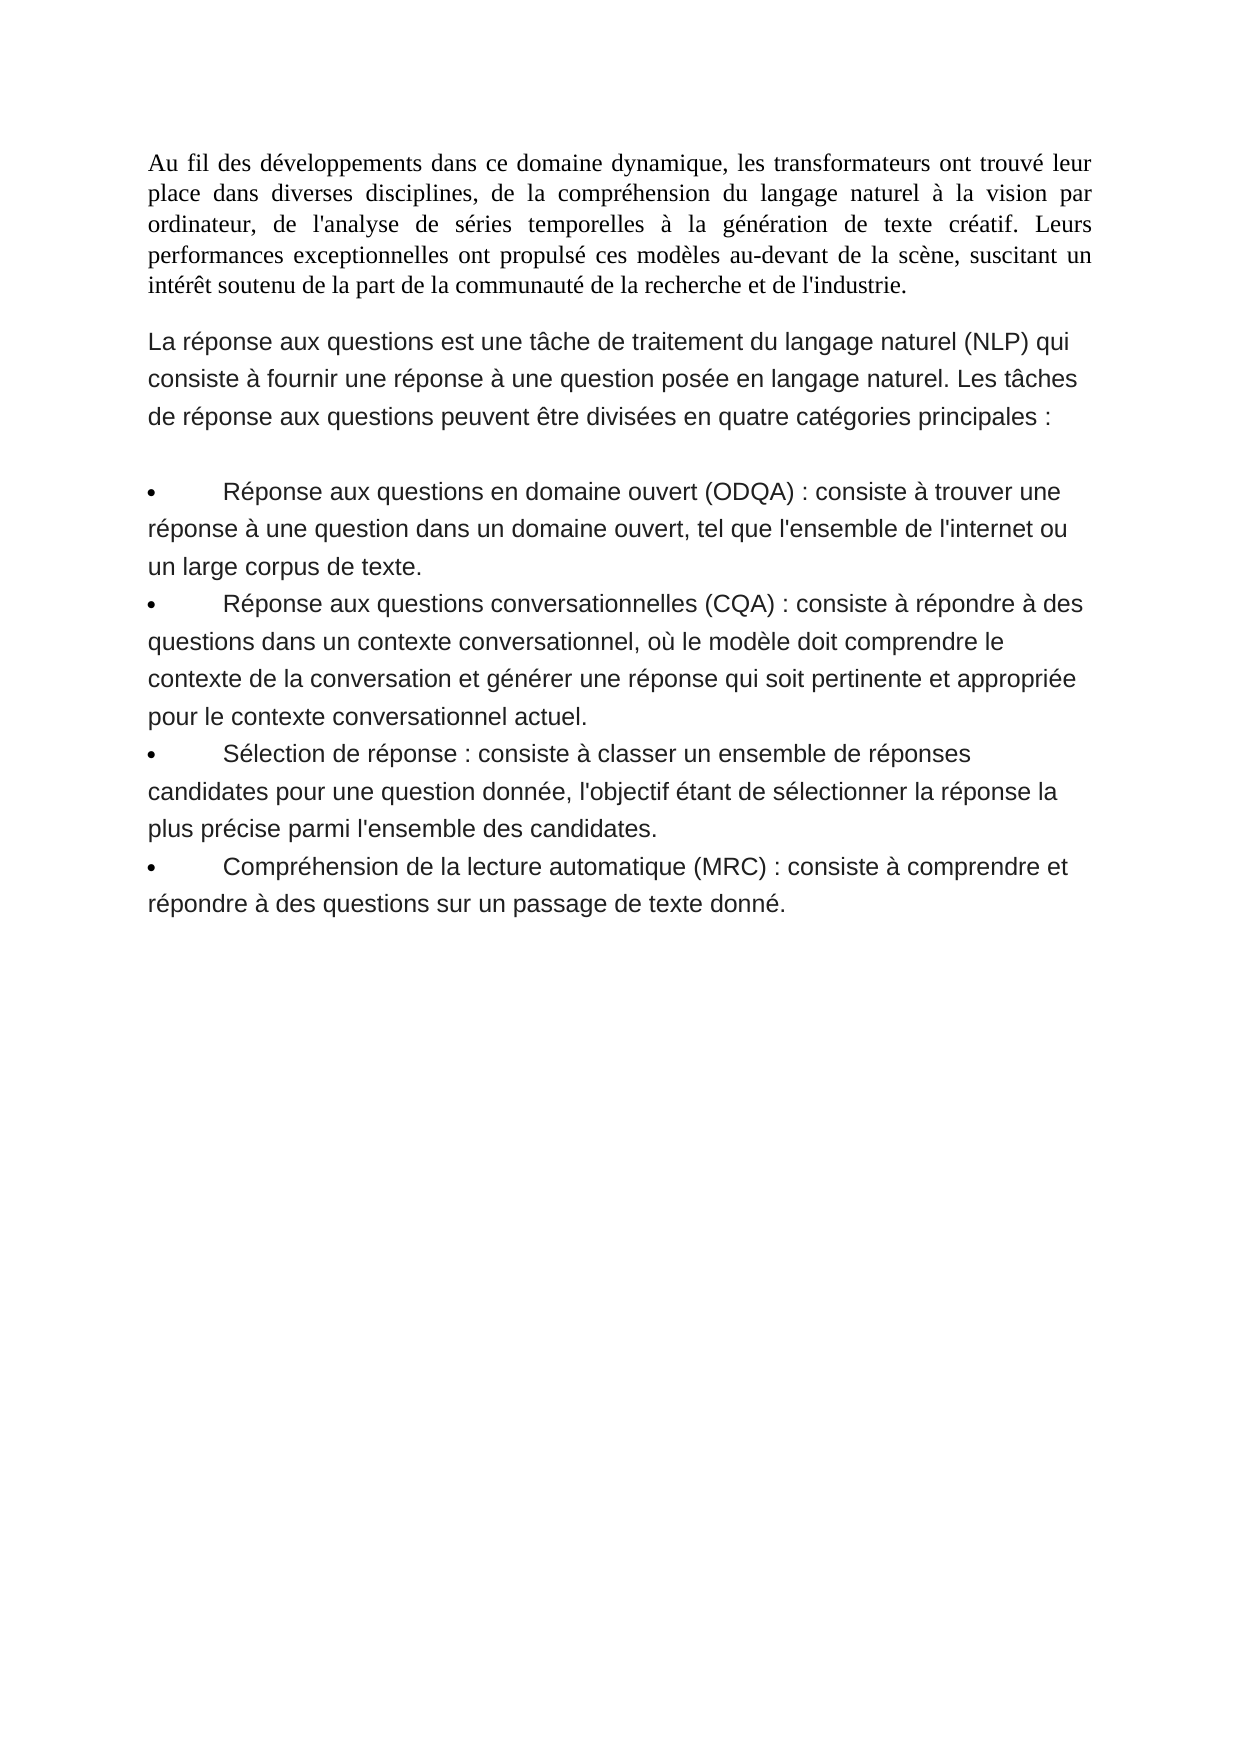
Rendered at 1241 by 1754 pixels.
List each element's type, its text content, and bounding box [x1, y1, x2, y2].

text La réponse aux questions est une tâche de traitement du langage naturel (NLP) qui consiste à fournir une réponse à une question posée en langage naturel. Les tâches de réponse aux questions peuvent être divisées en quatre catégories principales : [148, 318, 1093, 430]
list Réponse aux questions en domaine ouvert (ODQA) : consiste à trouver une réponse à une question dans un domaine ouvert, tel que l'ensemble de l'internet ou un large corpus de texte. [148, 468, 1093, 580]
list Sélection de réponse : consiste à classer un ensemble de réponses candidates pour une question donnée, l'objectif étant de sélectionner la réponse la plus précise parmi l'ensemble des candidates. [148, 730, 1093, 843]
list Compréhension de la lecture automatique (MRC) : consiste à comprendre et répondre à des questions sur un passage de texte donné. [148, 843, 1093, 918]
text Au fil des développements dans ce domaine dynamique, les transformateurs ont trouvé leur place dans diverses disciplines, de la compréhension du langage naturel à la vision par ordinateur, de l'analyse de séries temporelles à la génération de texte créatif. Leurs performances exceptionnelles ont propulsé ces modèles au-devant de la scène, suscitant un intérêt soutenu de la part de la communauté de la recherche et de l'industrie. [148, 148, 1093, 299]
list Réponse aux questions conversationnelles (CQA) : consiste à répondre à des questions dans un contexte conversationnel, où le modèle doit comprendre le contexte de la conversation et générer une réponse qui soit pertinente et appropriée pour le contexte conversationnel actuel. [148, 580, 1093, 730]
